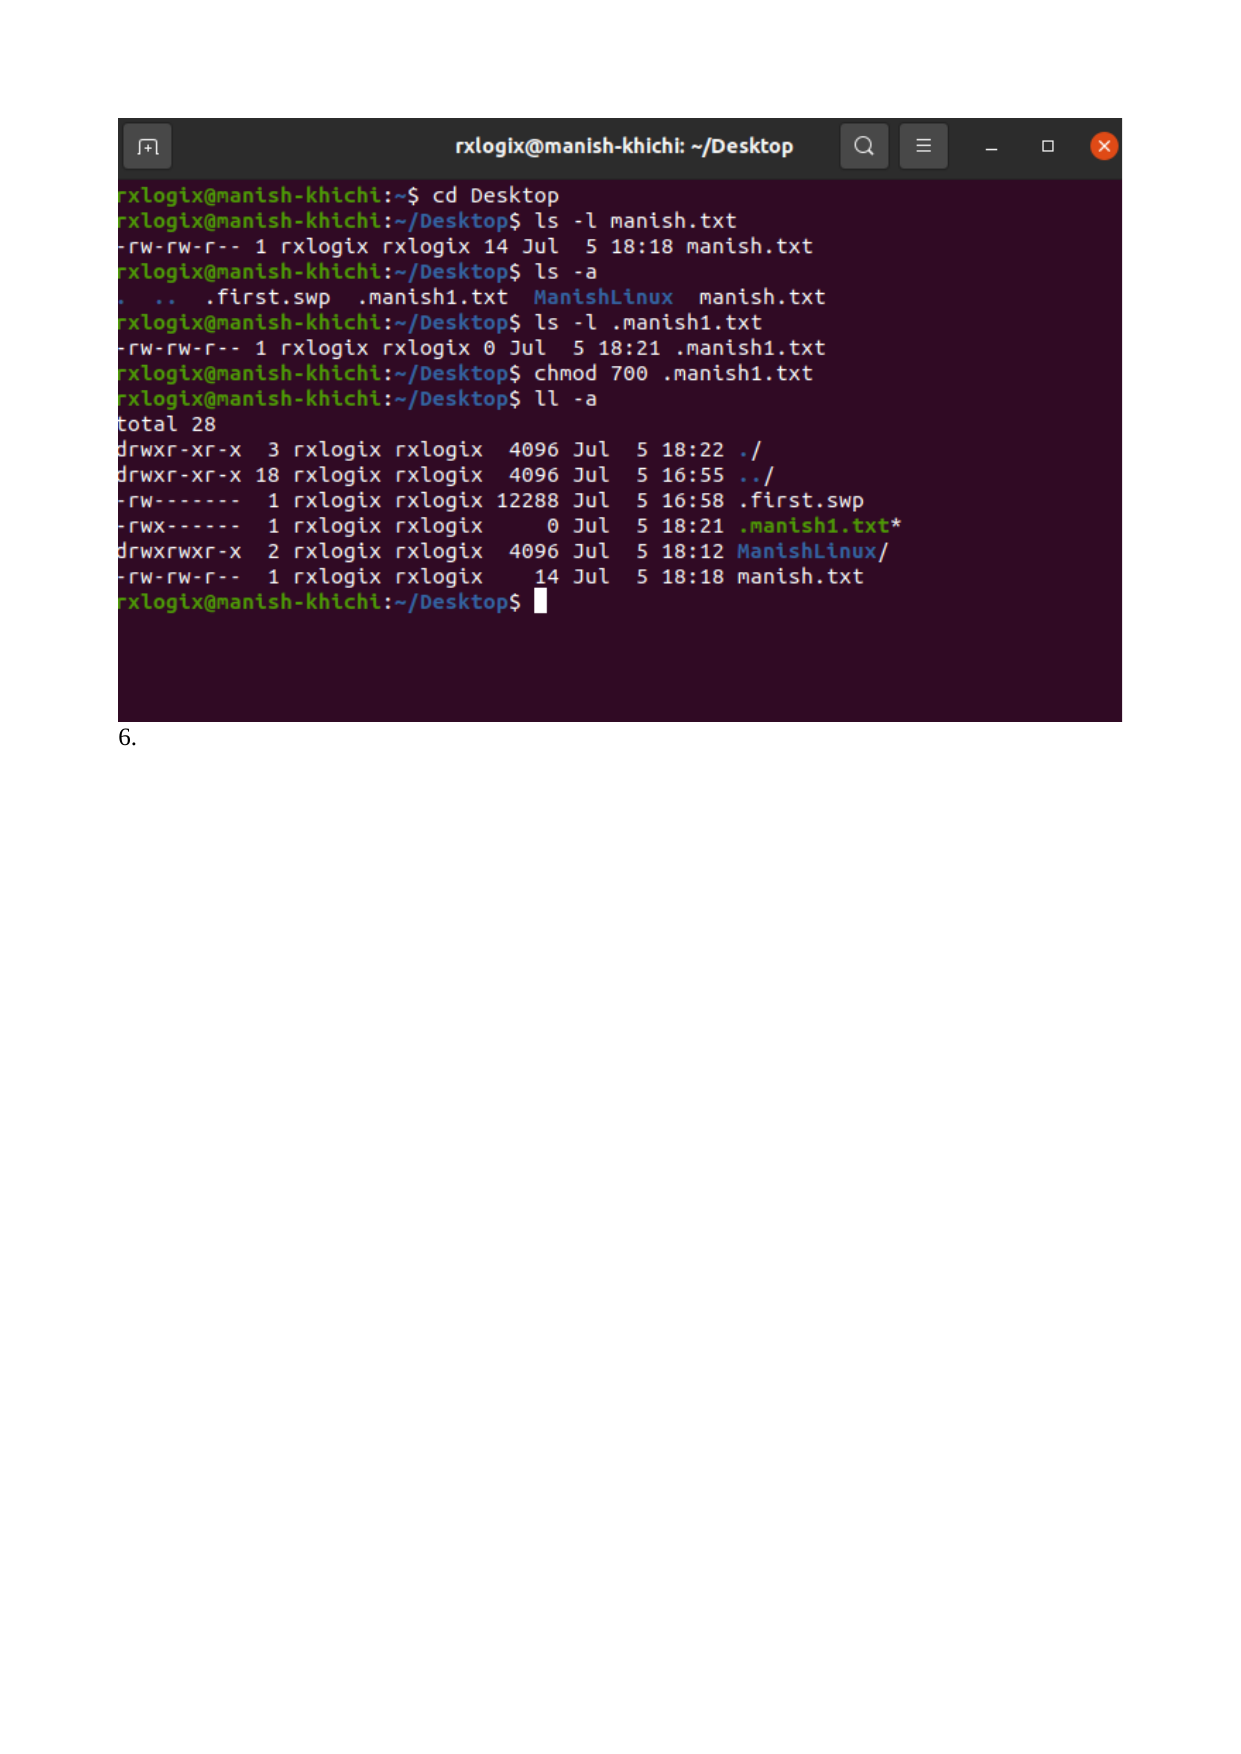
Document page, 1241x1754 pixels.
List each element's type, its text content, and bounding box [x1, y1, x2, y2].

text 6. [118, 722, 1122, 750]
picture [118, 118, 1123, 722]
